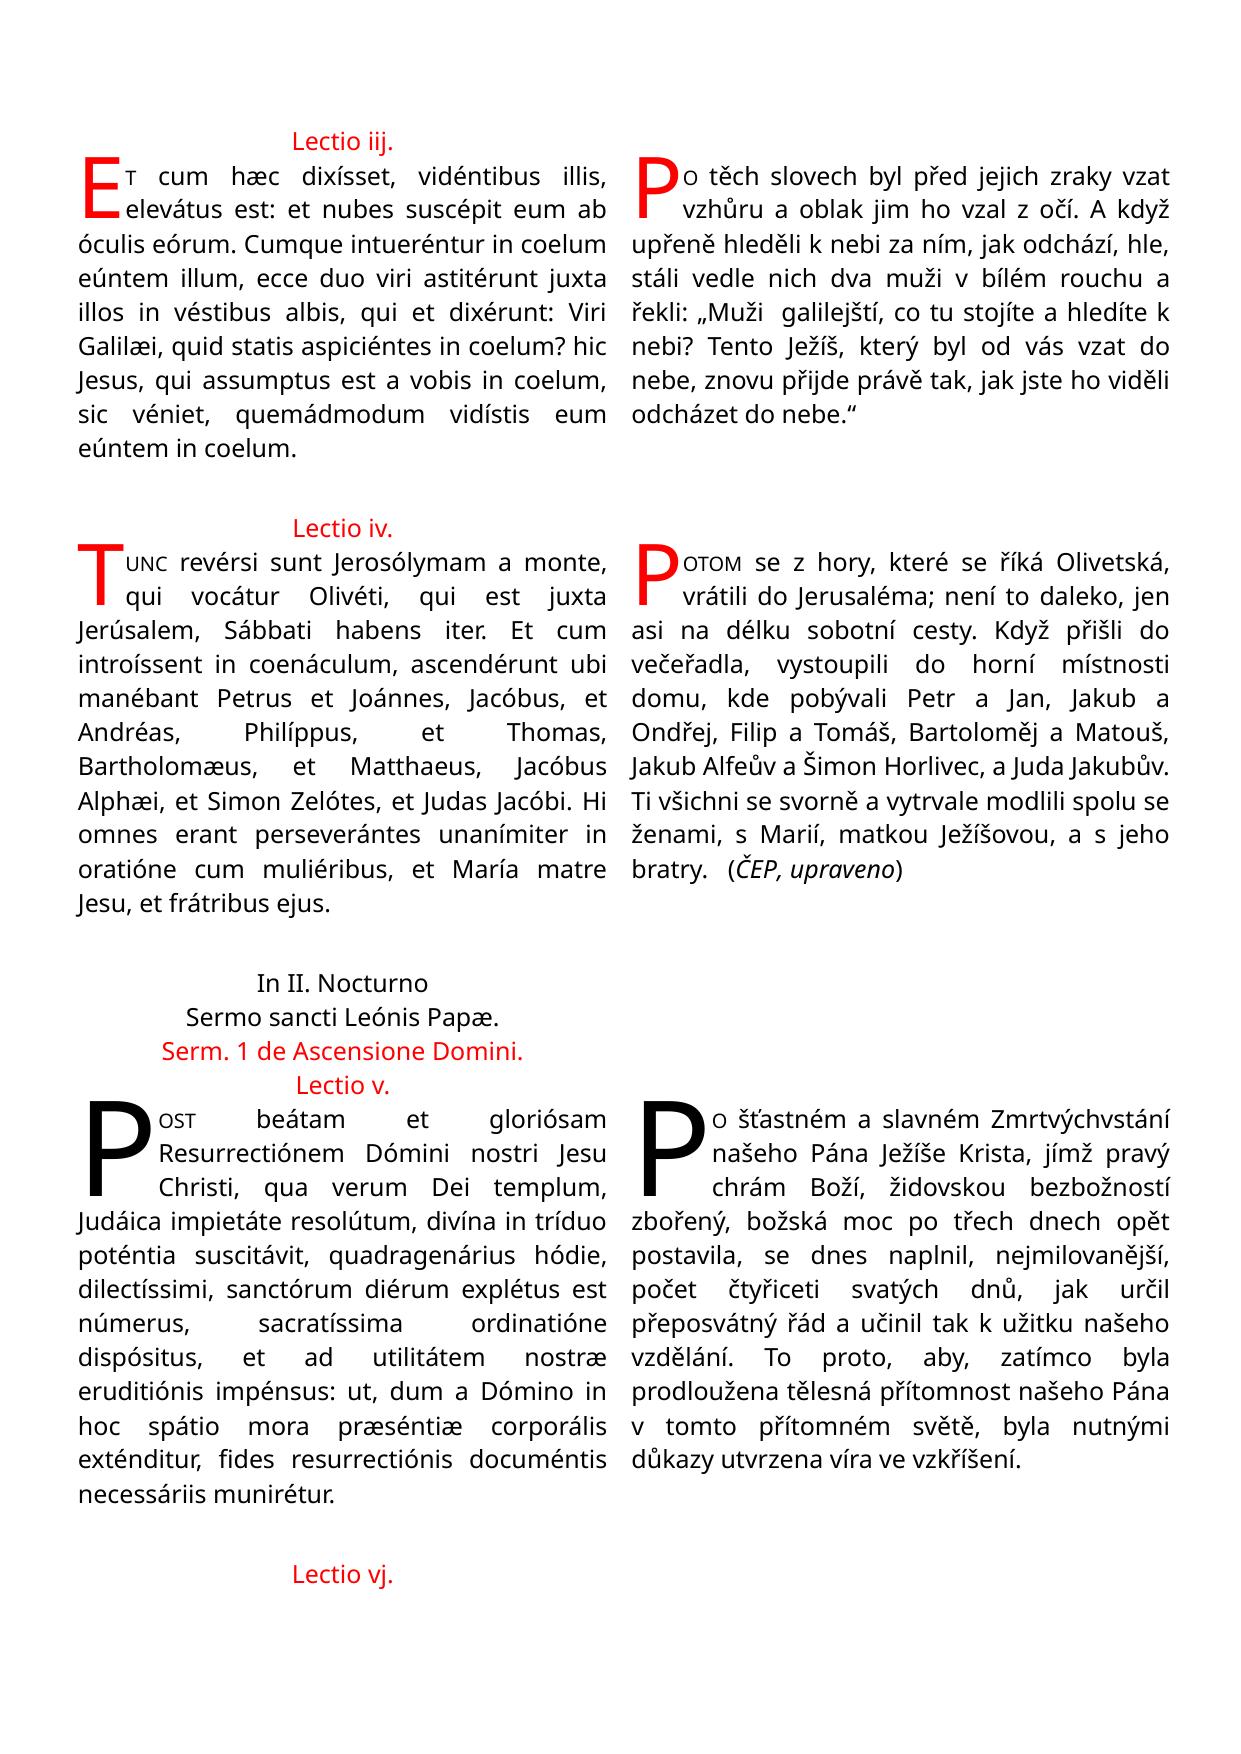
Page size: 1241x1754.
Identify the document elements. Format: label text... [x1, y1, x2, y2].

table_cell [619, 1550, 1182, 1596]
table_cell Lectio iv. Tunc revérsi sunt Jerosólymam a monte, qui vocátur Olivéti, qui est juxta Jerúsalem, Sábbati habens iter. Et cum introíssent in coenáculum, ascendérunt ubi manébant Petrus et Joánnes, Jacóbus, et Andréas, Philíppus, et Thomas, Bartholomæus, et Matthaeus, Jacóbus Alphæi, et Simon Zelótes, et Judas Jacóbi. Hi omnes erant perseverántes unanímiter in oratióne cum muliéribus, et María matre Jesu, et frátribus ejus. [66, 505, 619, 959]
table_cell Lectio iij. Et cum hæc dixísset, vidéntibus illis, elevátus est: et nubes suscépit eum ab óculis eórum. Cumque intueréntur in coelum eúntem illum, ecce duo viri astitérunt juxta illos in véstibus albis, qui et dixérunt: Viri Galilæi, quid statis aspiciéntes in coelum? hic Jesus, qui assumptus est a vobis in coelum, sic véniet, quemádmodum vidístis eum eúntem in coelum. [66, 118, 619, 505]
table_cell Lectio vj. [66, 1550, 619, 1596]
table_cell Po šťastném a slavném Zmrtvýchvstání našeho Pána Ježíše Krista, jímž pravý chrám Boží, židovskou bezbožností zbořený, božská moc po třech dnech opět postavila, se dnes naplnil, nejmilovanější, počet čtyřiceti svatých dnů, jak určil přeposvátný řád a učinil tak k užitku našeho vzdělání. To proto, aby, zatímco byla prodloužena tělesná přítomnost našeho Pána v tomto přítomném světě, byla nutnými důkazy utvrzena víra ve vzkříšení. [619, 959, 1182, 1550]
table_cell In II. Nocturno Sermo sancti Leónis Papæ. Serm. 1 de Ascensione Domini. Lectio v. Post beátam et gloriósam Resurrectiónem Dómini nostri Jesu Christi, qua verum Dei templum, Judáica impietáte resolútum, divína in tríduo poténtia suscitávit, quadragenárius hódie, dilectíssimi, sanctórum diérum explétus est númerus, sacratíssima ordinatióne dispósitus, et ad utilitátem nostræ eruditiónis impénsus: ut, dum a Dómino in hoc spátio mora præséntiæ corporális exténditur, fides resurrectiónis documéntis necessáriis munirétur. [66, 959, 619, 1550]
table_cell Po těch slovech byl před jejich zraky vzat vzhůru a oblak jim ho vzal z očí. A když upřeně hleděli k nebi za ním, jak odchází, hle, stáli vedle nich dva muži v bílém rouchu a řekli: „Muži galilejští, co tu stojíte a hledíte k nebi? Tento Ježíš, který byl od vás vzat do nebe, znovu přijde právě tak, jak jste ho viděli odcházet do nebe.“ [619, 118, 1182, 505]
table_cell Potom se z hory, které se říká Olivetská, vrátili do Jerusaléma; není to daleko, jen asi na délku sobotní cesty. Když přišli do večeřadla, vystoupili do horní místnosti domu, kde pobývali Petr a Jan, Jakub a Ondřej, Filip a Tomáš, Bartoloměj a Matouš, Jakub Alfeův a Šimon Horlivec, a Juda Jakubův. Ti všichni se svorně a vytrvale modlili spolu se ženami, s Marií, matkou Ježíšovou, a s jeho bratry. (ČEP, upraveno) [619, 505, 1182, 959]
